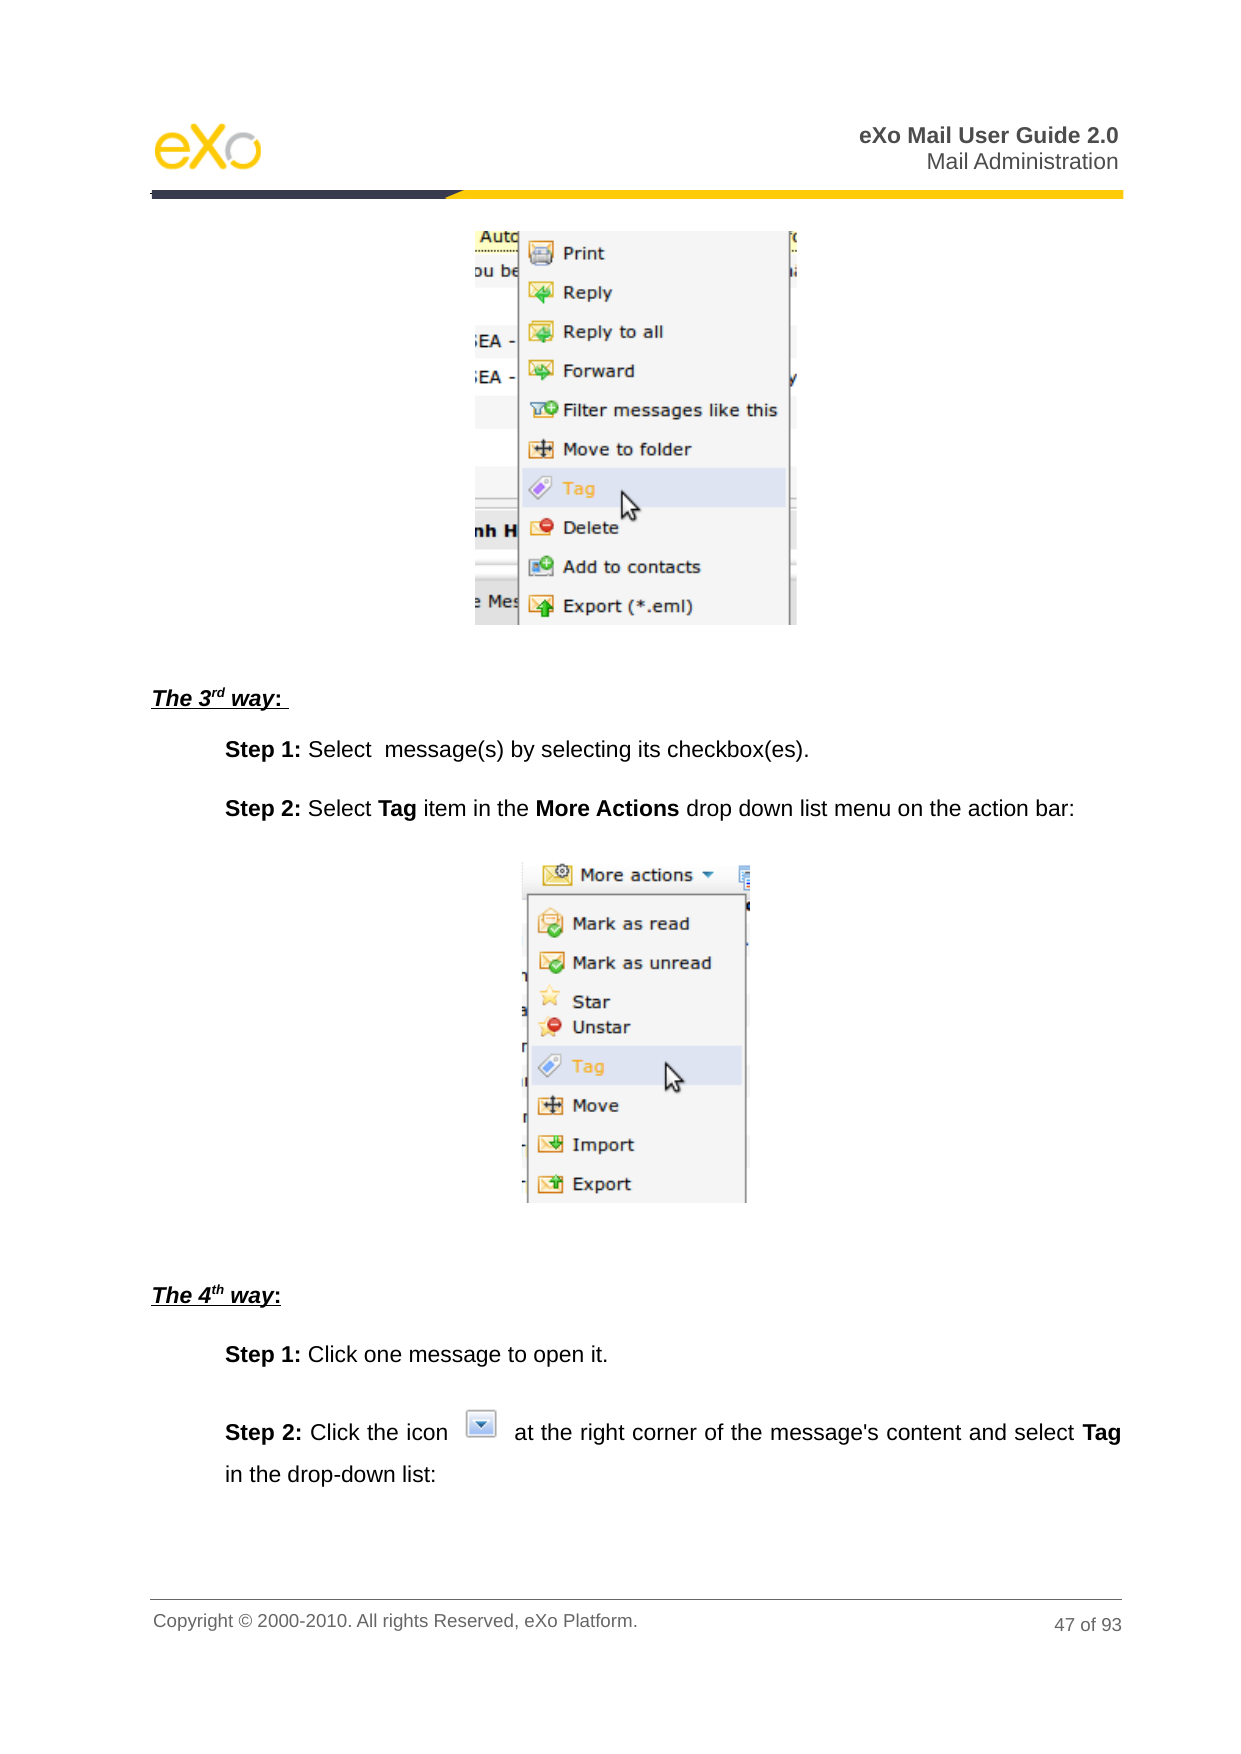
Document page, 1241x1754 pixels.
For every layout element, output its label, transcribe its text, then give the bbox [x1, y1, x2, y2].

picture [151, 190, 1124, 199]
picture [463, 1407, 500, 1441]
picture [155, 123, 262, 170]
list Step 2: Click the icon at the right corner of the message's content and select Tag in the drop-down list: [187, 1400, 1122, 1487]
list Step 1: Click one message to open it. [187, 1341, 1122, 1367]
picture [475, 231, 797, 625]
picture [521, 861, 750, 1203]
list The 3rd way: [114, 685, 1122, 711]
list The 4th way: [114, 1282, 1122, 1308]
list Step 2: Select Tag item in the More Actions drop down list menu on the action bar: [187, 795, 1122, 822]
list Step 1: Select message(s) by selecting its checkbox(es). [187, 736, 1122, 763]
